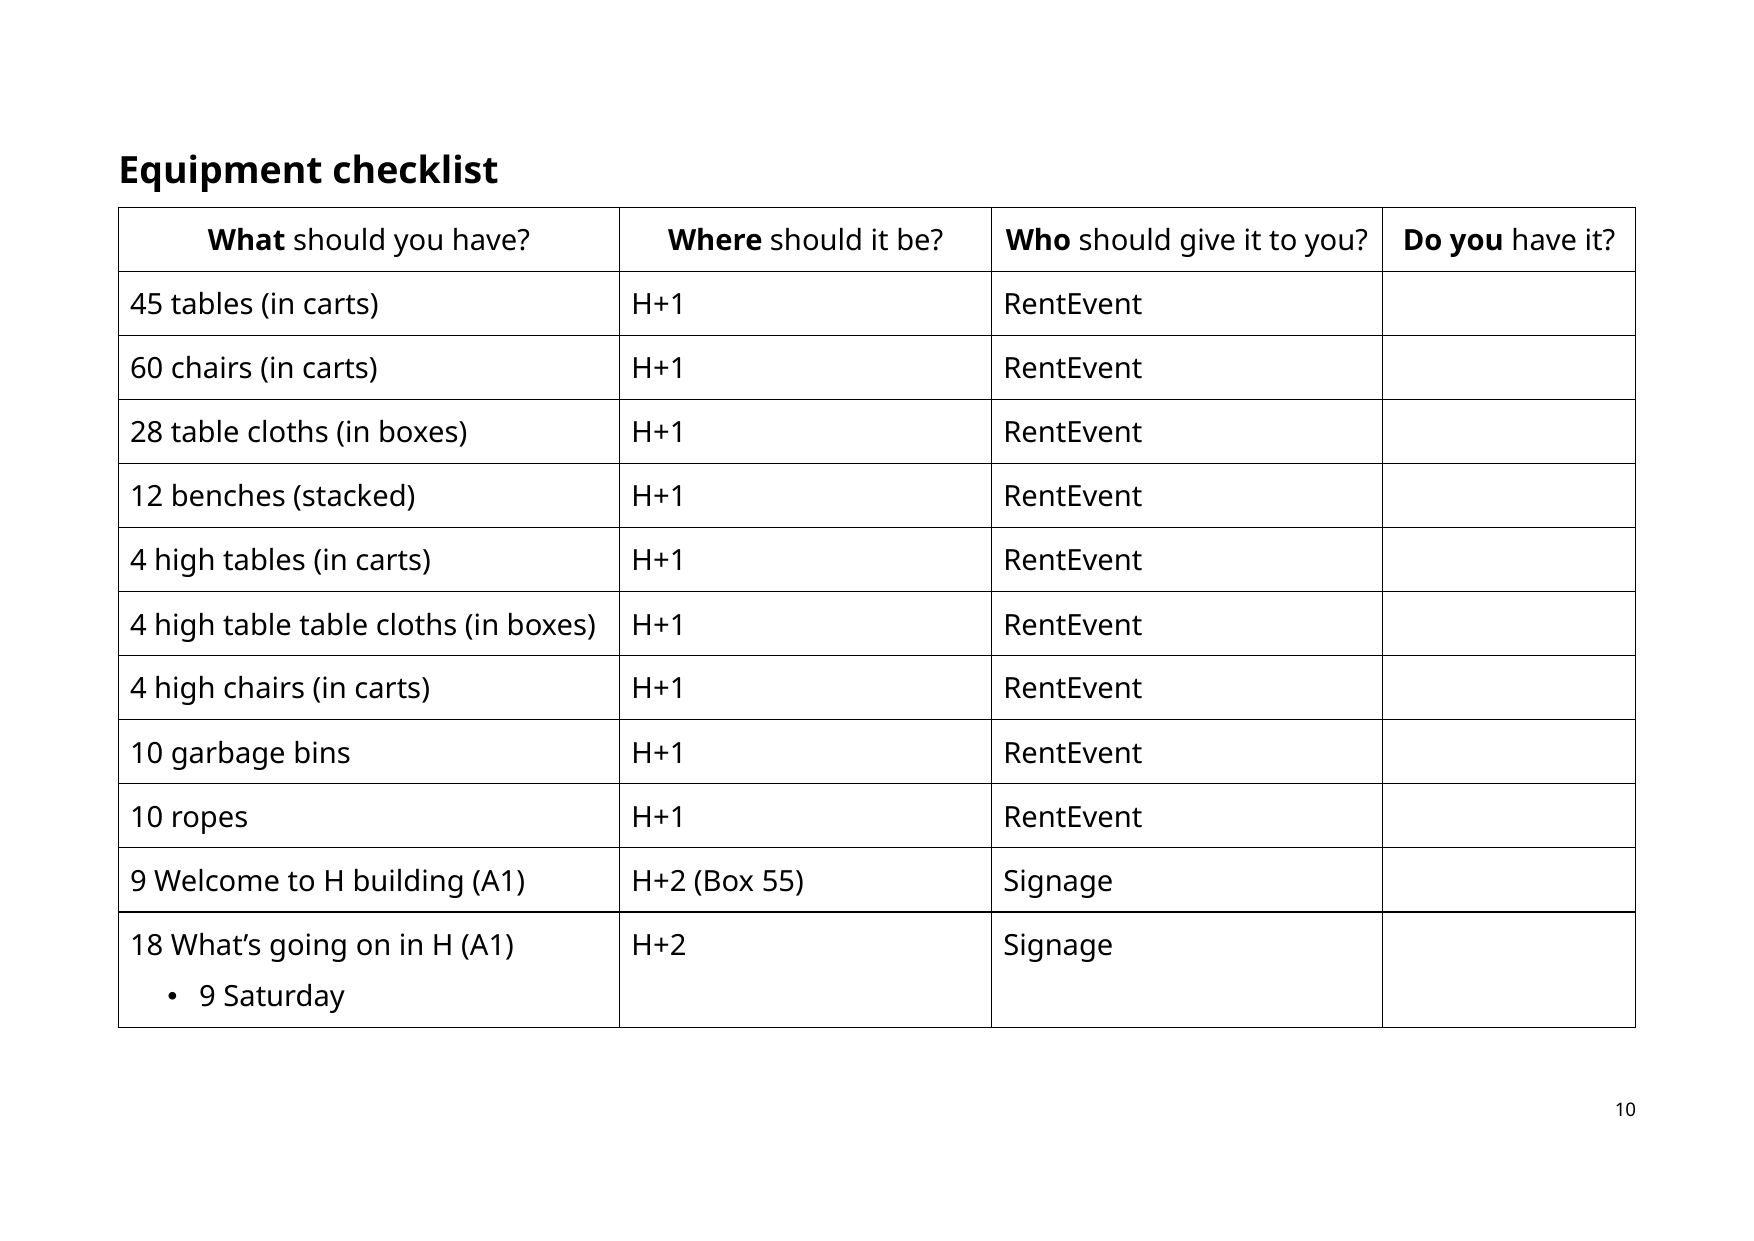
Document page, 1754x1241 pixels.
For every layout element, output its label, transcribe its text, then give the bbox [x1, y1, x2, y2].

table_cell RentEvent [992, 592, 1382, 655]
table_cell Signage [992, 848, 1382, 911]
table_header Where should it be? [620, 208, 991, 271]
table_cell [1383, 784, 1635, 847]
table_cell 18 What’s going on in H (A1) 9 Saturday 9 Sunday [119, 913, 619, 1027]
subtitle Equipment checklist [118, 143, 1636, 194]
table_cell H+1 [620, 464, 991, 527]
table_header Who should give it to you? [992, 208, 1382, 271]
table_cell [1383, 528, 1635, 591]
table_cell Signage [992, 913, 1382, 1027]
table_cell 4 high table table cloths (in boxes) [119, 592, 619, 655]
table_cell [1383, 720, 1635, 783]
table_cell 10 garbage bins [119, 720, 619, 783]
table_cell RentEvent [992, 720, 1382, 783]
table_cell H+1 [620, 272, 991, 335]
table_cell [1383, 464, 1635, 527]
table_cell H+2 [620, 913, 991, 1027]
table_cell [1383, 848, 1635, 911]
table_cell 60 chairs (in carts) [119, 336, 619, 399]
table_cell H+2 (Box 55) [620, 848, 991, 911]
table_cell 45 tables (in carts) [119, 272, 619, 335]
table_cell [1383, 592, 1635, 655]
table_cell RentEvent [992, 336, 1382, 399]
table_cell [1383, 272, 1635, 335]
table_cell 28 table cloths (in boxes) [119, 400, 619, 463]
table_cell [1383, 656, 1635, 719]
table_cell H+1 [620, 592, 991, 655]
table_cell 9 Welcome to H building (A1) [119, 848, 619, 911]
table_header Do you have it? [1383, 208, 1635, 271]
table_cell 10 ropes [119, 784, 619, 847]
table_cell [1383, 336, 1635, 399]
table_cell RentEvent [992, 272, 1382, 335]
table_cell [1383, 400, 1635, 463]
table_cell H+1 [620, 784, 991, 847]
table_cell RentEvent [992, 656, 1382, 719]
table_cell [1383, 913, 1635, 1027]
table_cell H+1 [620, 528, 991, 591]
table_cell RentEvent [992, 464, 1382, 527]
table_cell RentEvent [992, 528, 1382, 591]
table_header What should you have? [119, 208, 619, 271]
table_cell 4 high tables (in carts) [119, 528, 619, 591]
table_cell H+1 [620, 400, 991, 463]
table_cell H+1 [620, 656, 991, 719]
table_cell RentEvent [992, 400, 1382, 463]
table_cell H+1 [620, 720, 991, 783]
table_cell 12 benches (stacked) [119, 464, 619, 527]
table_cell RentEvent [992, 784, 1382, 847]
table_cell 4 high chairs (in carts) [119, 656, 619, 719]
table_cell H+1 [620, 336, 991, 399]
